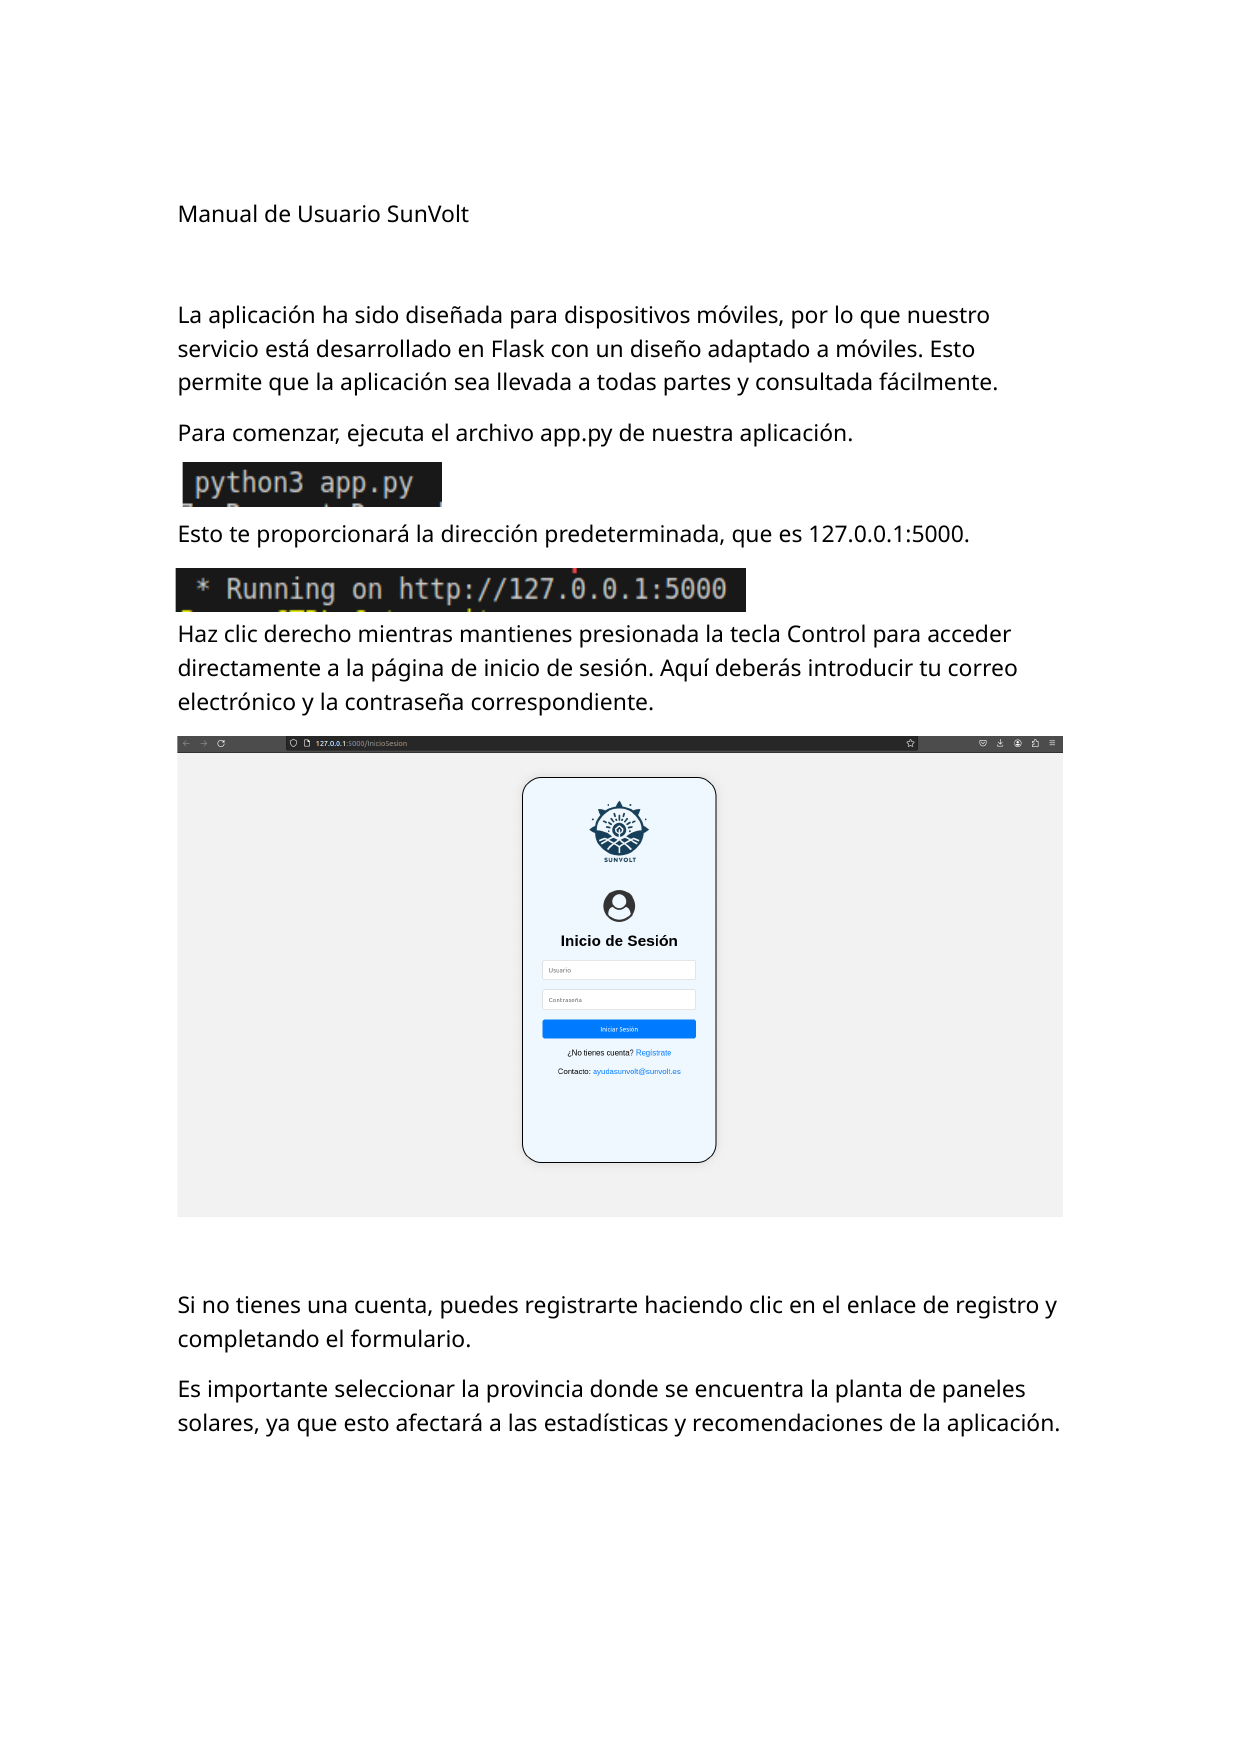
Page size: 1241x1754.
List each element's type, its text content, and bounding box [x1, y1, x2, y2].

text Si no tienes una cuenta, puedes registrarte haciendo clic en el enlace de registro y completando el formulario. [177, 1289, 1063, 1354]
picture [177, 736, 1063, 1217]
picture [182, 462, 442, 507]
text Esto te proporcionará la dirección predeterminada, que es 127.0.0.1:5000. [177, 518, 1063, 549]
text La aplicación ha sido diseñada para dispositivos móviles, por lo que nuestro servicio está desarrollado en Flask con un diseño adaptado a móviles. Esto permite que la aplicación sea llevada a todas partes y consultada fácilmente. [177, 299, 1063, 398]
text Es importante seleccionar la provincia donde se encuentra la planta de paneles solares, ya que esto afectará a las estadísticas y recomendaciones de la aplicación. [177, 1373, 1063, 1438]
picture [175, 568, 746, 612]
text Manual de Usuario SunVolt [177, 198, 1063, 229]
text Haz clic derecho mientras mantienes presionada la tecla Control para acceder directamente a la página de inicio de sesión. Aquí deberás introducir tu correo electrónico y la contraseña correspondiente. [177, 618, 1063, 717]
text Para comenzar, ejecuta el archivo app.py de nuestra aplicación. [177, 417, 1063, 448]
